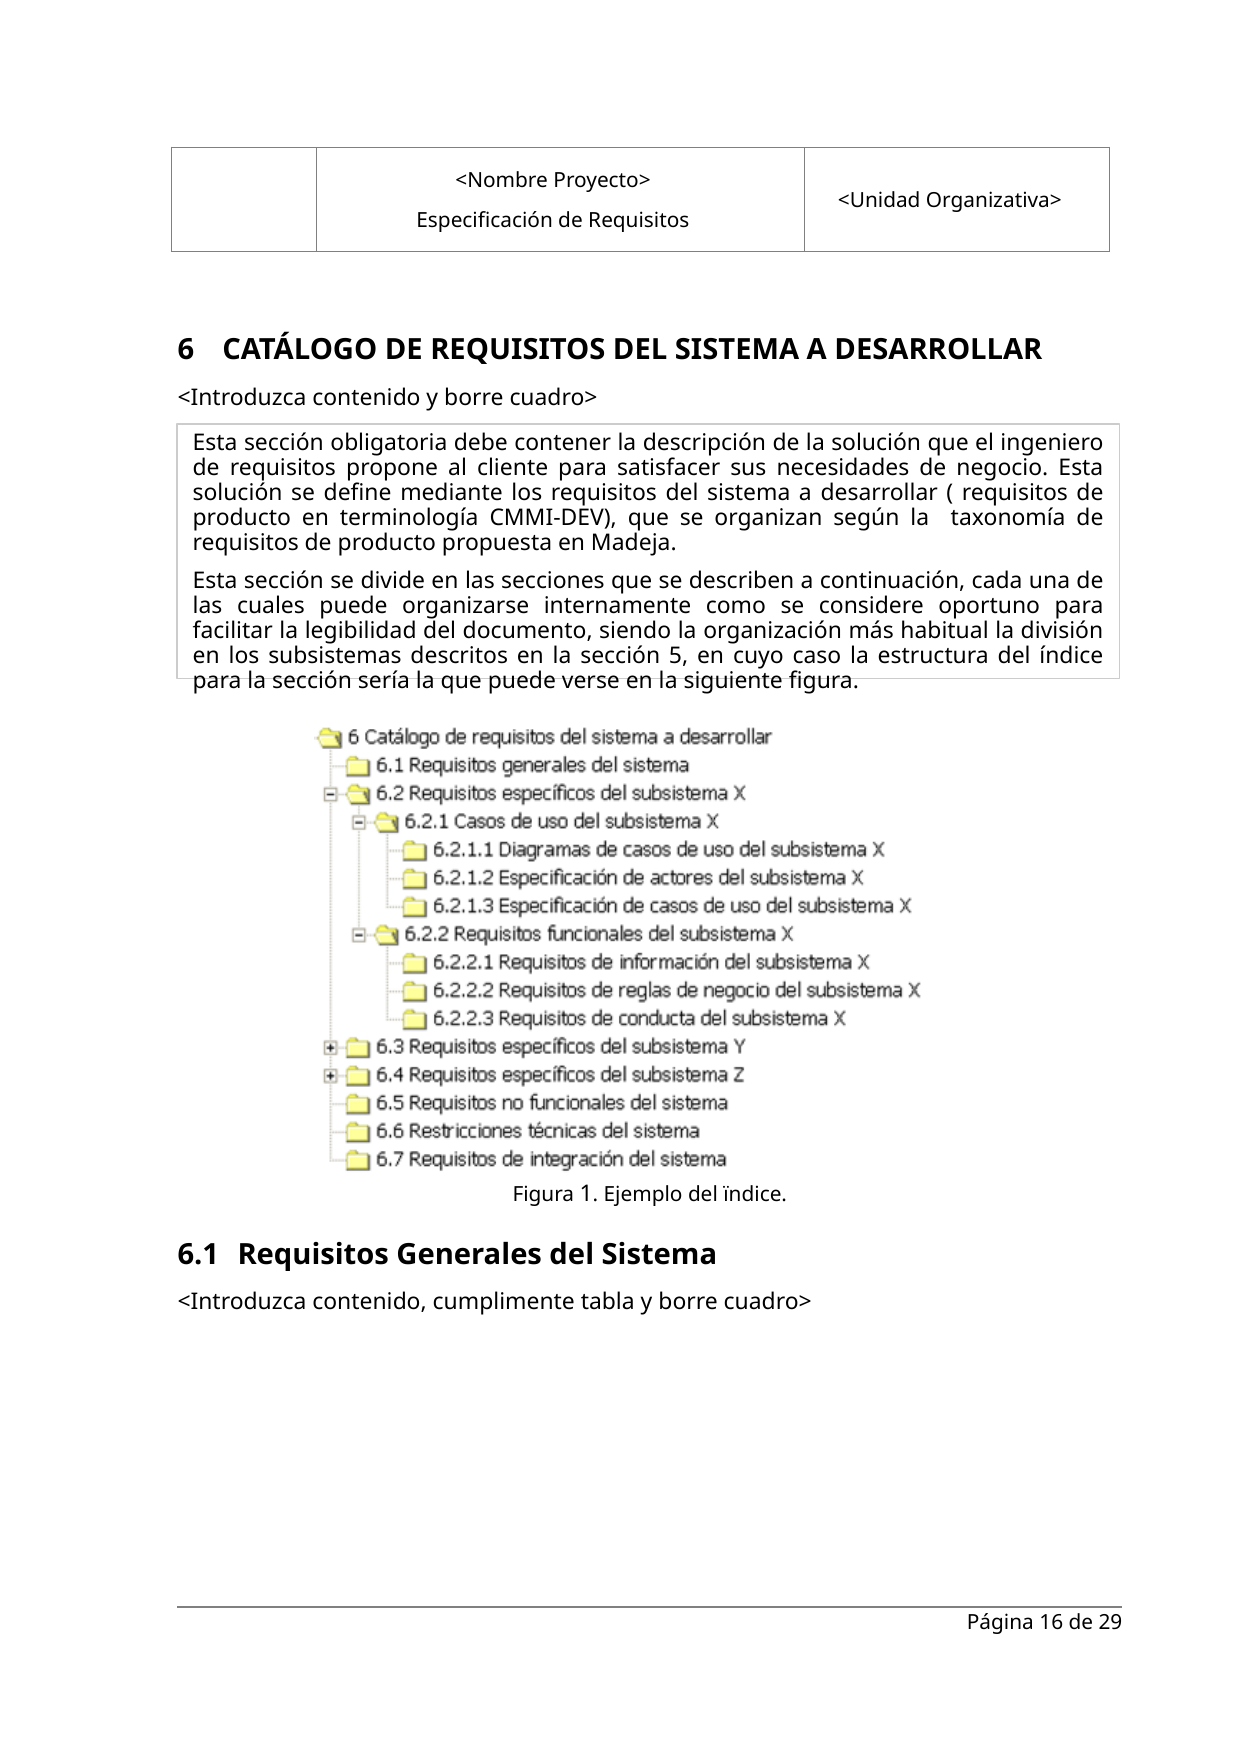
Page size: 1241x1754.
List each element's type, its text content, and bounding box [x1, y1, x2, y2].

subtitle Requisitos Generales del Sistema [177, 1233, 1122, 1273]
subtitle CATÁLOGO DE REQUISITOS DEL SISTEMA A DESARROLLAR [177, 328, 1122, 368]
picture [314, 722, 985, 1177]
text Figura 1. Ejemplo del ïndice. [177, 1177, 1122, 1208]
text <Introduzca contenido y borre cuadro> [177, 381, 1122, 412]
text <Introduzca contenido, cumplimente tabla y borre cuadro> [177, 1285, 1122, 1317]
